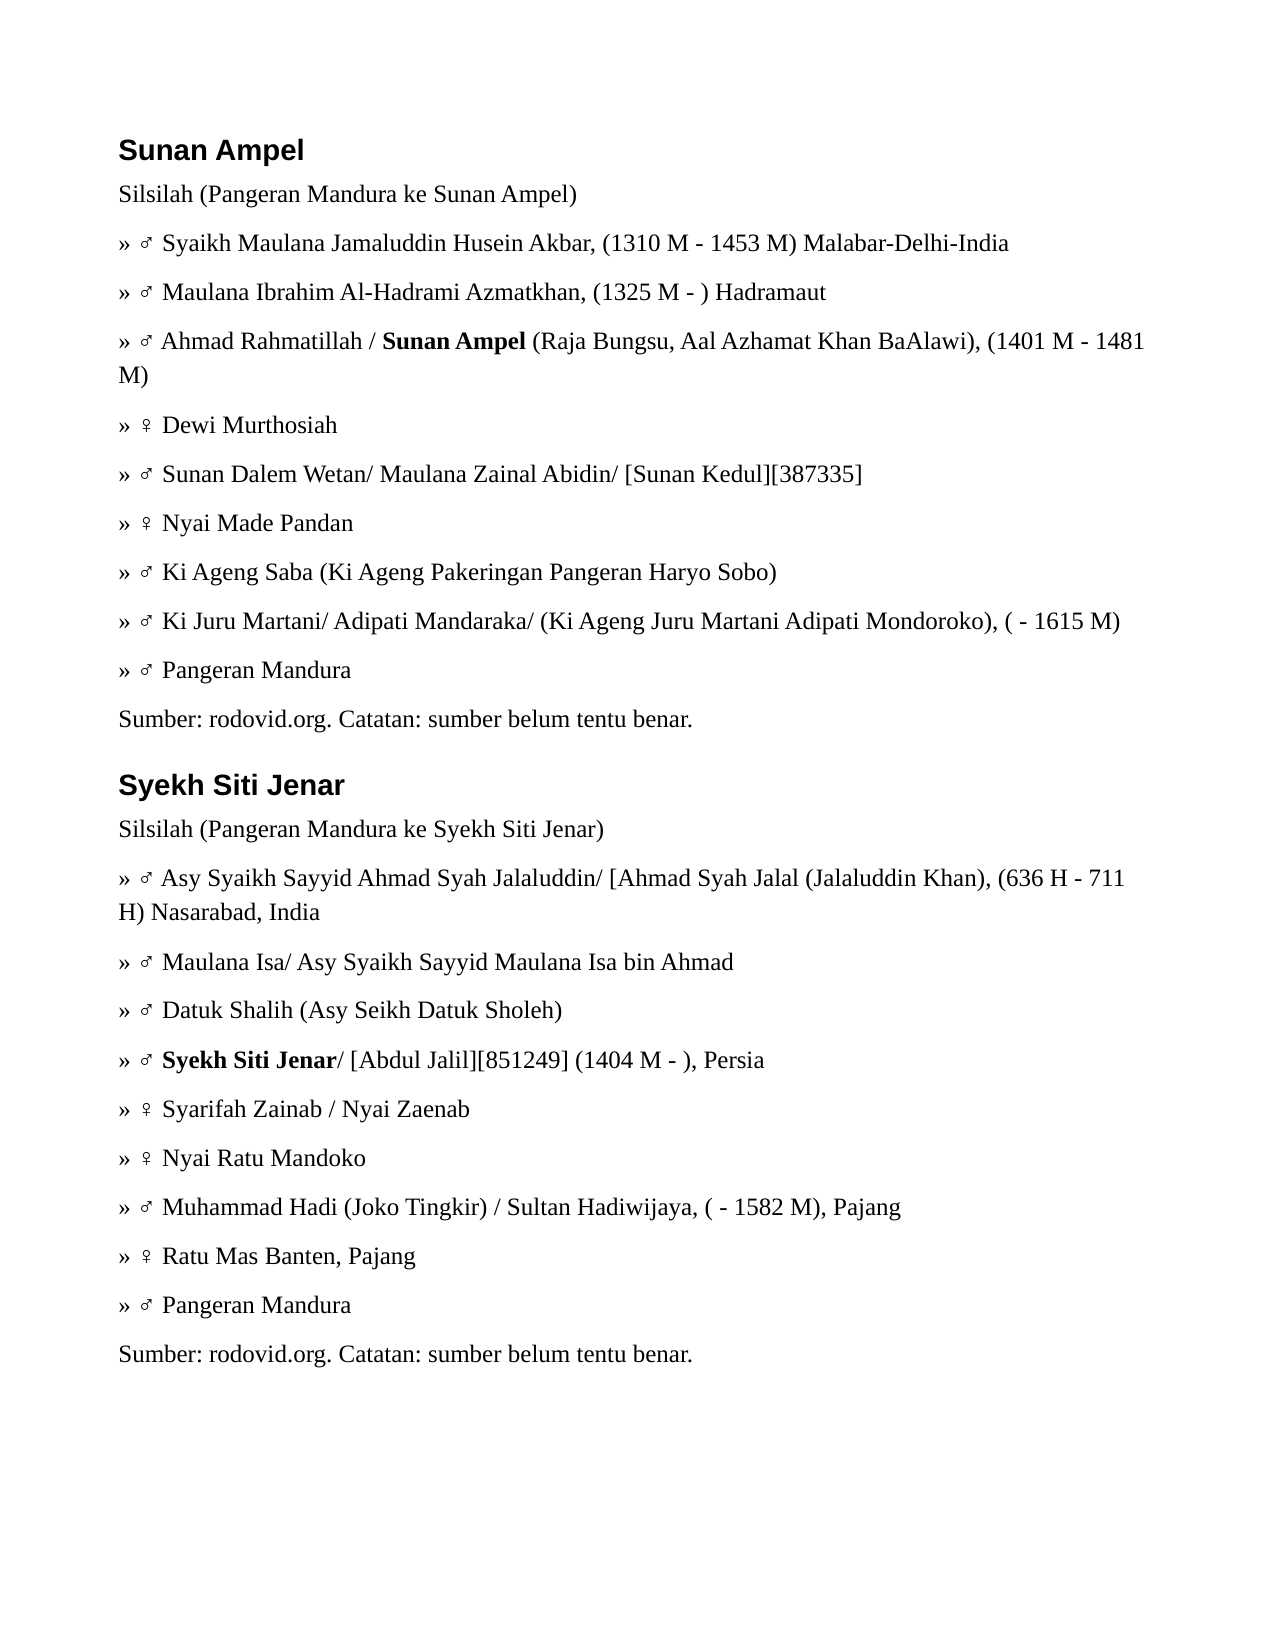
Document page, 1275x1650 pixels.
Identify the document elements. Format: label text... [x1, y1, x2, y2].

text » ♂ Syekh Siti Jenar/ [Abdul Jalil][851249] (1404 M - ), Persia [118, 1045, 1157, 1073]
text » ♂ Ki Ageng Saba (Ki Ageng Pakeringan Pangeran Haryo Sobo) [118, 557, 1157, 586]
text » ♀ Nyai Ratu Mandoko [118, 1143, 1157, 1172]
subtitle Sunan Ampel [118, 133, 1157, 166]
text » ♂ Sunan Dalem Wetan/ Maulana Zainal Abidin/ [Sunan Kedul][387335] [118, 459, 1157, 487]
text » ♀ Nyai Made Pandan [118, 508, 1157, 537]
text » ♂ Pangeran Mandura [118, 1290, 1157, 1319]
text Silsilah (Pangeran Mandura ke Syekh Siti Jenar) [118, 814, 1157, 843]
text » ♀ Syarifah Zainab / Nyai Zaenab [118, 1094, 1157, 1122]
text » ♂ Ahmad Rahmatillah / Sunan Ampel (Raja Bungsu, Aal Azhamat Khan BaAlawi), (1401 M - 1481 M) [118, 326, 1157, 389]
text » ♂ Asy Syaikh Sayyid Ahmad Syah Jalaluddin/ [Ahmad Syah Jalal (Jalaluddin Khan), (636 H - 711 H) Nasarabad, India [118, 863, 1157, 926]
text » ♀ Dewi Murthosiah [118, 410, 1157, 438]
text » ♂ Ki Juru Martani/ Adipati Mandaraka/ (Ki Ageng Juru Martani Adipati Mondoroko), ( - 1615 M) [118, 606, 1157, 635]
text Sumber: rodovid.org. Catatan: sumber belum tentu benar. [118, 1339, 1157, 1368]
text » ♂ Maulana Ibrahim Al-Hadrami Azmatkhan, (1325 M - ) Hadramaut [118, 277, 1157, 306]
text Silsilah (Pangeran Mandura ke Sunan Ampel) [118, 179, 1157, 208]
text Sumber: rodovid.org. Catatan: sumber belum tentu benar. [118, 704, 1157, 733]
text » ♂ Muhammad Hadi (Joko Tingkir) / Sultan Hadiwijaya, ( - 1582 M), Pajang [118, 1192, 1157, 1221]
subtitle Syekh Siti Jenar [118, 768, 1157, 801]
text » ♂ Datuk Shalih (Asy Seikh Datuk Sholeh) [118, 996, 1157, 1024]
text » ♂ Pangeran Mandura [118, 655, 1157, 684]
text » ♀ Ratu Mas Banten, Pajang [118, 1241, 1157, 1270]
text » ♂ Syaikh Maulana Jamaluddin Husein Akbar, (1310 M - 1453 M) Malabar-Delhi-India [118, 228, 1157, 257]
text » ♂ Maulana Isa/ Asy Syaikh Sayyid Maulana Isa bin Ahmad [118, 947, 1157, 975]
